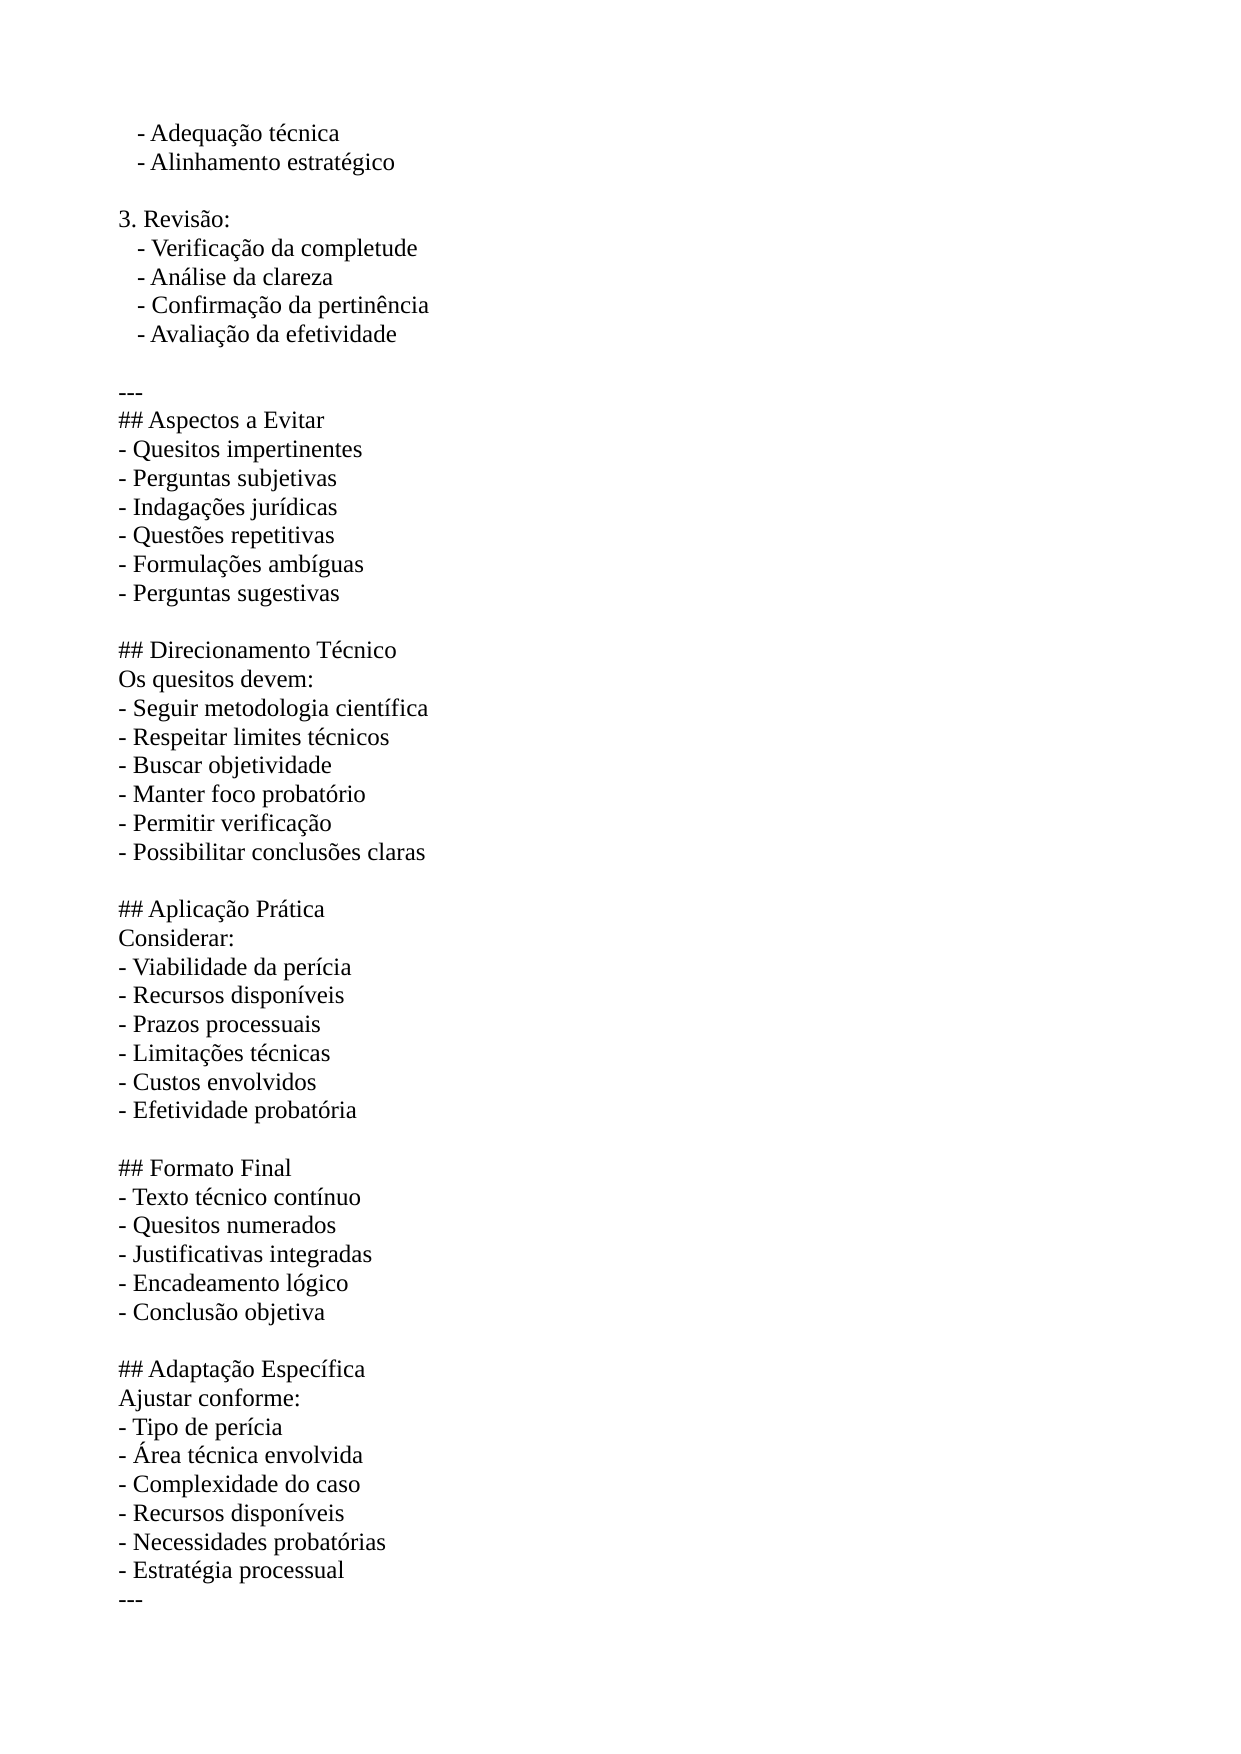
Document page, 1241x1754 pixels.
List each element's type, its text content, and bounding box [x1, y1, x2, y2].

text - Adequação técnica - Alinhamento estratégico 3. Revisão: - Verificação da completude - Análise da clareza - Confirmação da pertinência - Avaliação da efetividade --- ## Aspectos a Evitar - Quesitos impertinentes - Perguntas subjetivas - Indagações jurídicas - Questões repetitivas - Formulações ambíguas - Perguntas sugestivas ## Direcionamento Técnico Os quesitos devem: - Seguir metodologia científica - Respeitar limites técnicos - Buscar objetividade - Manter foco probatório - Permitir verificação - Possibilitar conclusões claras ## Aplicação Prática Considerar: - Viabilidade da perícia - Recursos disponíveis - Prazos processuais - Limitações técnicas - Custos envolvidos - Efetividade probatória ## Formato Final - Texto técnico contínuo - Quesitos numerados - Justificativas integradas - Encadeamento lógico - Conclusão objetiva ## Adaptação Específica Ajustar conforme: - Tipo de perícia - Área técnica envolvida - Complexidade do caso - Recursos disponíveis - Necessidades probatórias - Estratégia processual [118, 118, 1122, 1613]
